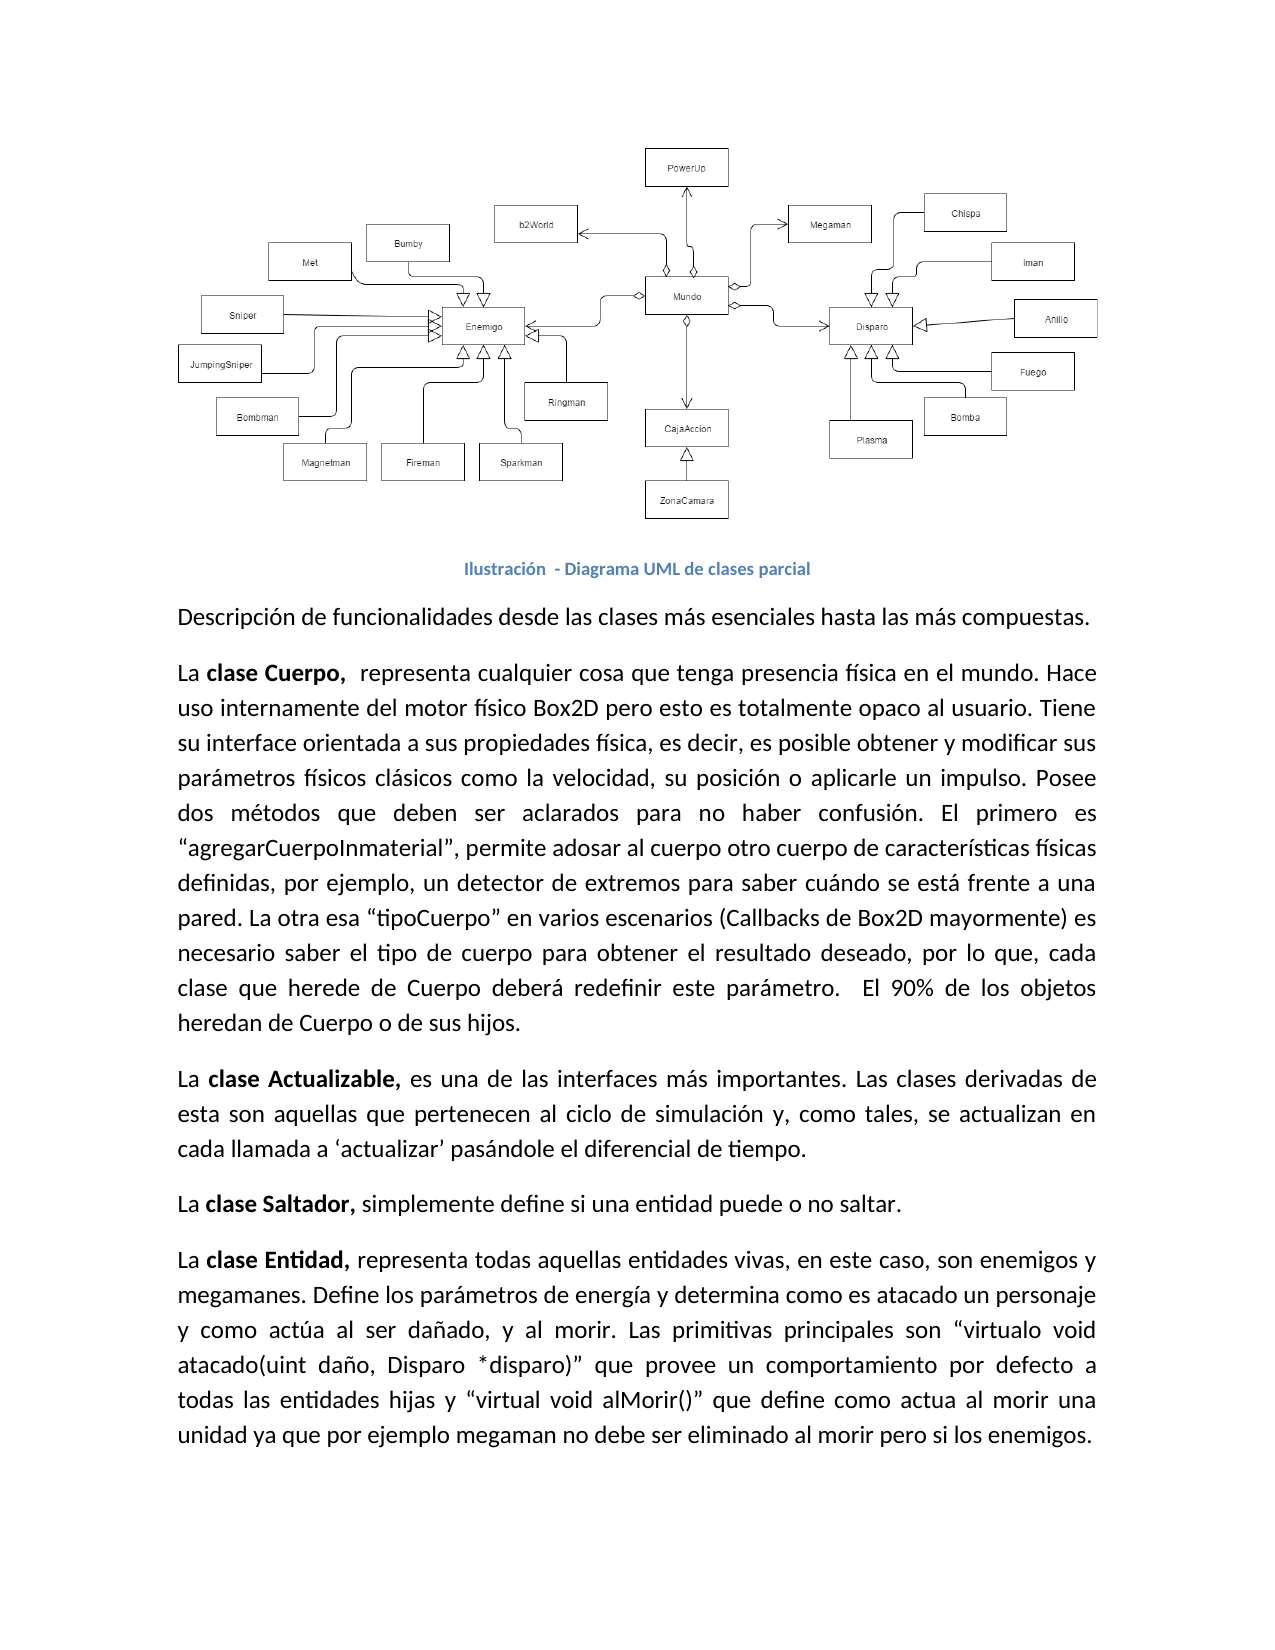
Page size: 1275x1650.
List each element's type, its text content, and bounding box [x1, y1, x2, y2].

text La clase Cuerpo, representa cualquier cosa que tenga presencia física en el mundo. Hace uso internamente del motor físico Box2D pero esto es totalmente opaco al usuario. Tiene su interface orientada a sus propiedades física, es decir, es posible obtener y modificar sus parámetros físicos clásicos como la velocidad, su posición o aplicarle un impulso. Posee dos métodos que deben ser aclarados para no haber confusión. El primero es “agregarCuerpoInmaterial”, permite adosar al cuerpo otro cuerpo de características físicas definidas, por ejemplo, un detector de extremos para saber cuándo se está frente a una pared. La otra esa “tipoCuerpo” en varios escenarios (Callbacks de Box2D mayormente) es necesario saber el tipo de cuerpo para obtener el resultado deseado, por lo que, cada clase que herede de Cuerpo deberá redefinir este parámetro. El 90% de los objetos heredan de Cuerpo o de sus hijos. [177, 657, 1098, 1037]
text La clase Saltador, simplemente define si una entidad puede o no saltar. [177, 1188, 1098, 1219]
text Descripción de funcionalidades desde las clases más esenciales hasta las más compuestas. [177, 601, 1098, 632]
text Ilustración - Diagrama UML de clases parcial [177, 557, 1098, 580]
text La clase Entidad, representa todas aquellas entidades vivas, en este caso, son enemigos y megamanes. Define los parámetros de energía y determina como es atacado un personaje y como actúa al ser dañado, y al morir. Las primitivas principales son “virtualo void atacado(uint daño, Disparo *disparo)” que provee un comportamiento por defecto a todas las entidades hijas y “virtual void alMorir()” que define como actua al morir una unidad ya que por ejemplo megaman no debe ser eliminado al morir pero si los enemigos. [177, 1244, 1098, 1450]
text La clase Actualizable, es una de las interfaces más importantes. Las clases derivadas de esta son aquellas que pertenecen al ciclo de simulación y, como tales, se actualizan en cada llamada a ‘actualizar’ pasándole el diferencial de tiempo. [177, 1063, 1098, 1163]
